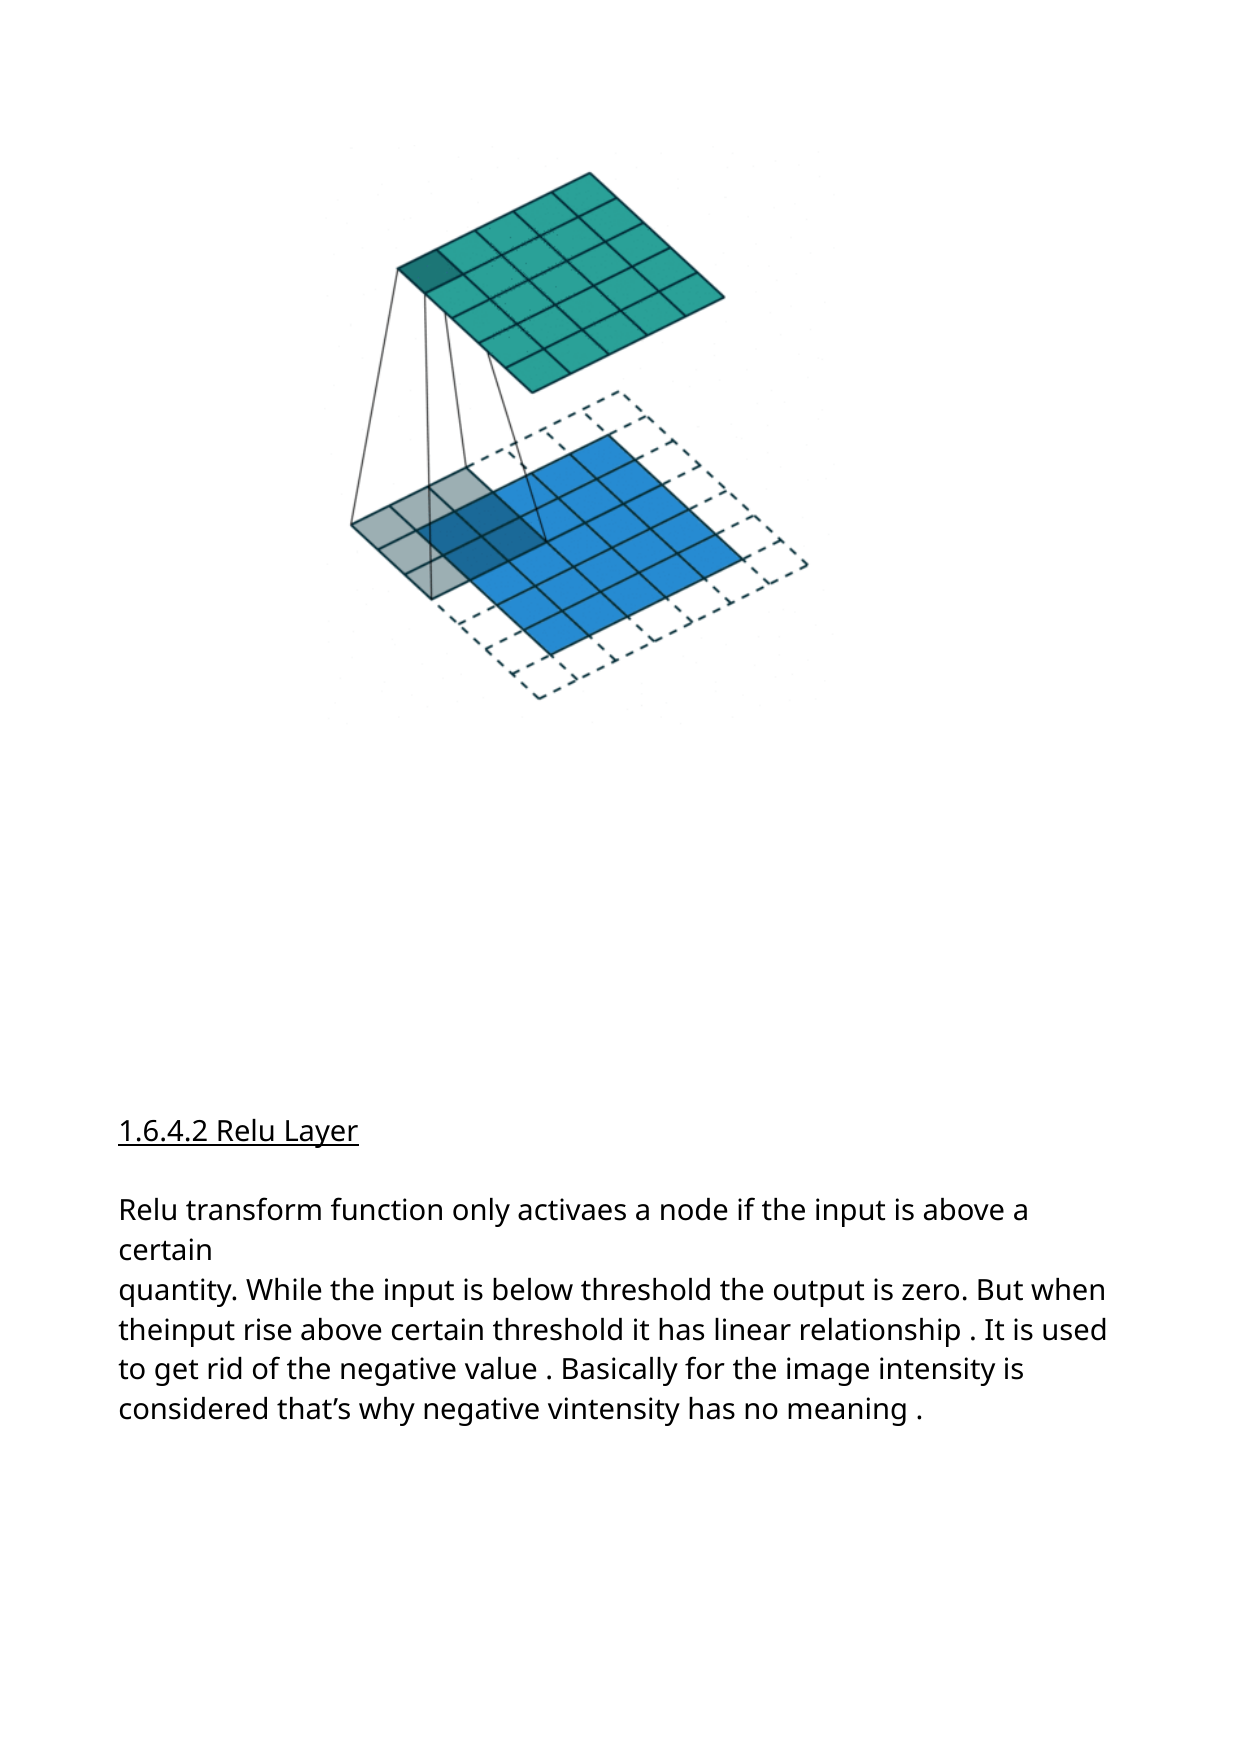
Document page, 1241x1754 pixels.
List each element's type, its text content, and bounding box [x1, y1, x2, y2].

text 1.6.4.2 Relu Layer [118, 1110, 1122, 1150]
text quantity. While the input is below threshold the output is zero. But when theinput rise above certain threshold it has linear relationship . It is used to get rid of the negative value . Basically for the image intensity is considered that’s why negative vintensity has no meaning . [118, 1269, 1122, 1428]
picture [323, 145, 836, 727]
text Relu transform function only activaes a node if the input is above a certain [118, 1190, 1122, 1269]
